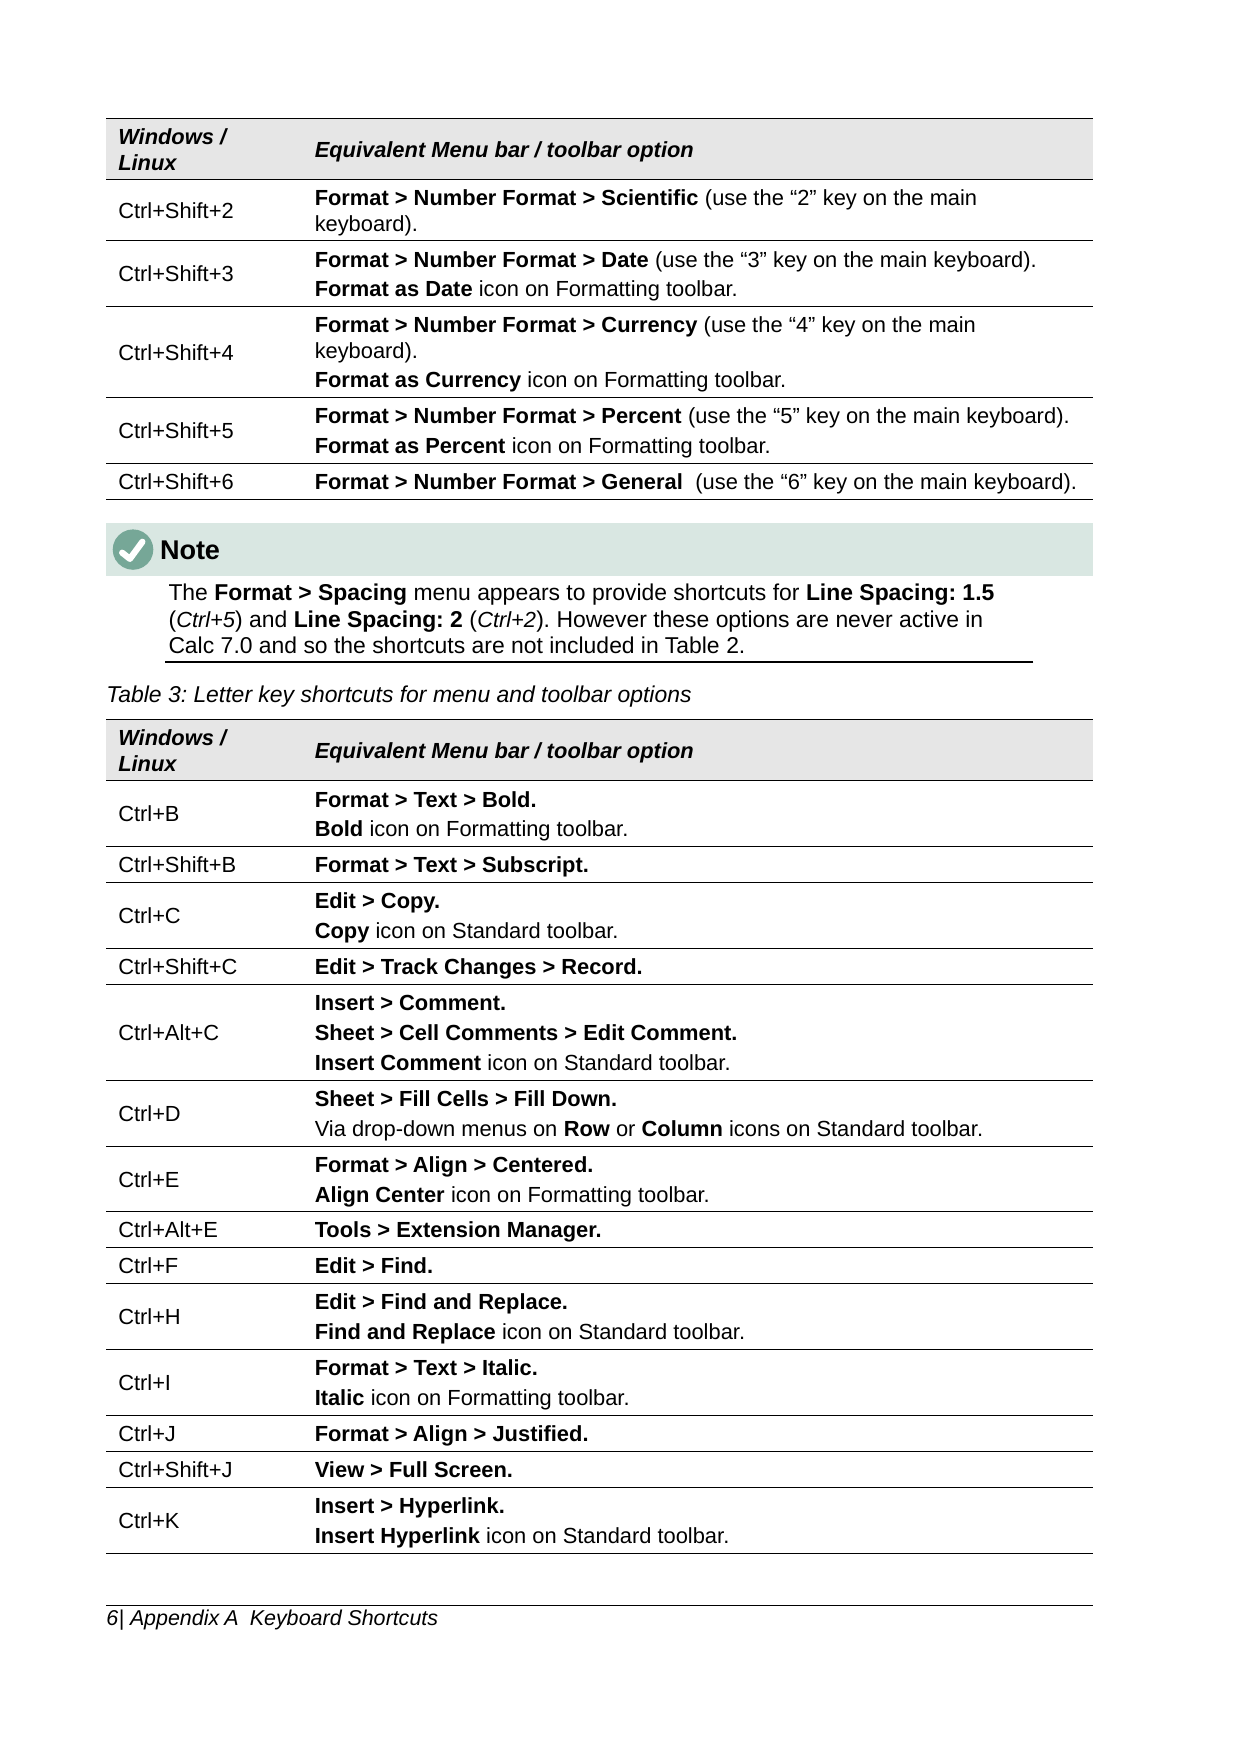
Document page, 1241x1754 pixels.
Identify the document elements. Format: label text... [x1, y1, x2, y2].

table_cell Format > Text > Italic. Italic icon on Formatting toolbar. [303, 1350, 1093, 1415]
table_header Windows / Linux [106, 119, 303, 179]
text Table 3: Letter key shortcuts for menu and toolbar options [106, 681, 1093, 707]
table_cell Format > Align > Justified. [303, 1416, 1093, 1451]
table_cell Ctrl+Alt+E [106, 1212, 303, 1247]
subtitle Note [106, 523, 1093, 576]
table_header Windows / Linux [106, 720, 303, 780]
table_header Equivalent Menu bar / toolbar option [303, 720, 1093, 780]
table_cell Ctrl+Alt+C [106, 985, 303, 1080]
table_cell Format > Number Format > Date (use the “3” key on the main keyboard). Format as Date icon on Formatting toolbar. [303, 241, 1093, 306]
table_cell Ctrl+H [106, 1284, 303, 1349]
table_cell Ctrl+Shift+4 [106, 307, 303, 397]
table_cell Ctrl+I [106, 1350, 303, 1415]
table_cell Edit > Find and Replace. Find and Replace icon on Standard toolbar. [303, 1284, 1093, 1349]
table_cell Tools > Extension Manager. [303, 1212, 1093, 1247]
table_cell Ctrl+Shift+2 [106, 180, 303, 240]
table_cell View > Full Screen. [303, 1452, 1093, 1487]
table_cell Format > Number Format > Percent (use the “5” key on the main keyboard). Format as Percent icon on Formatting toolbar. [303, 398, 1093, 463]
table_cell Ctrl+F [106, 1248, 303, 1283]
table_cell Format > Number Format > Currency (use the “4” key on the main keyboard). Format as Currency icon on Formatting toolbar. [303, 307, 1093, 397]
table_cell Edit > Copy. Copy icon on Standard toolbar. [303, 883, 1093, 948]
table_cell Insert > Comment. Sheet > Cell Comments > Edit Comment. Insert Comment icon on Standard toolbar. [303, 985, 1093, 1080]
table_cell Edit > Find. [303, 1248, 1093, 1283]
table_cell Edit > Track Changes > Record. [303, 949, 1093, 984]
text The Format > Spacing menu appears to provide shortcuts for Line Spacing: 1.5 (Ctrl+5) and Line Spacing: 2 (Ctrl+2). However these options are never active in Calc 7.0 and so the shortcuts are not included in Table 2. [165, 576, 1033, 661]
table_header Equivalent Menu bar / toolbar option [303, 119, 1093, 179]
table_cell Ctrl+Shift+C [106, 949, 303, 984]
table_cell Format > Text > Bold. Bold icon on Formatting toolbar. [303, 781, 1093, 846]
table_cell Format > Align > Centered. Align Center icon on Formatting toolbar. [303, 1147, 1093, 1211]
table_cell Ctrl+Shift+B [106, 847, 303, 882]
table_cell Ctrl+Shift+J [106, 1452, 303, 1487]
table_cell Format > Number Format > General (use the “6” key on the main keyboard). [303, 464, 1093, 499]
table_cell Format > Text > Subscript. [303, 847, 1093, 882]
table_cell Ctrl+B [106, 781, 303, 846]
table_cell Format > Number Format > Scientific (use the “2” key on the main keyboard). [303, 180, 1093, 240]
table_cell Ctrl+E [106, 1147, 303, 1211]
table_cell Ctrl+J [106, 1416, 303, 1451]
table_cell Ctrl+K [106, 1488, 303, 1553]
table_cell Ctrl+Shift+5 [106, 398, 303, 463]
table_cell Insert > Hyperlink. Insert Hyperlink icon on Standard toolbar. [303, 1488, 1093, 1553]
table_cell Ctrl+D [106, 1081, 303, 1146]
table_cell Ctrl+C [106, 883, 303, 948]
table_cell Ctrl+Shift+6 [106, 464, 303, 499]
table_cell Sheet > Fill Cells > Fill Down. Via drop-down menus on Row or Column icons on Standard toolbar. [303, 1081, 1093, 1146]
table_cell Ctrl+Shift+3 [106, 241, 303, 306]
